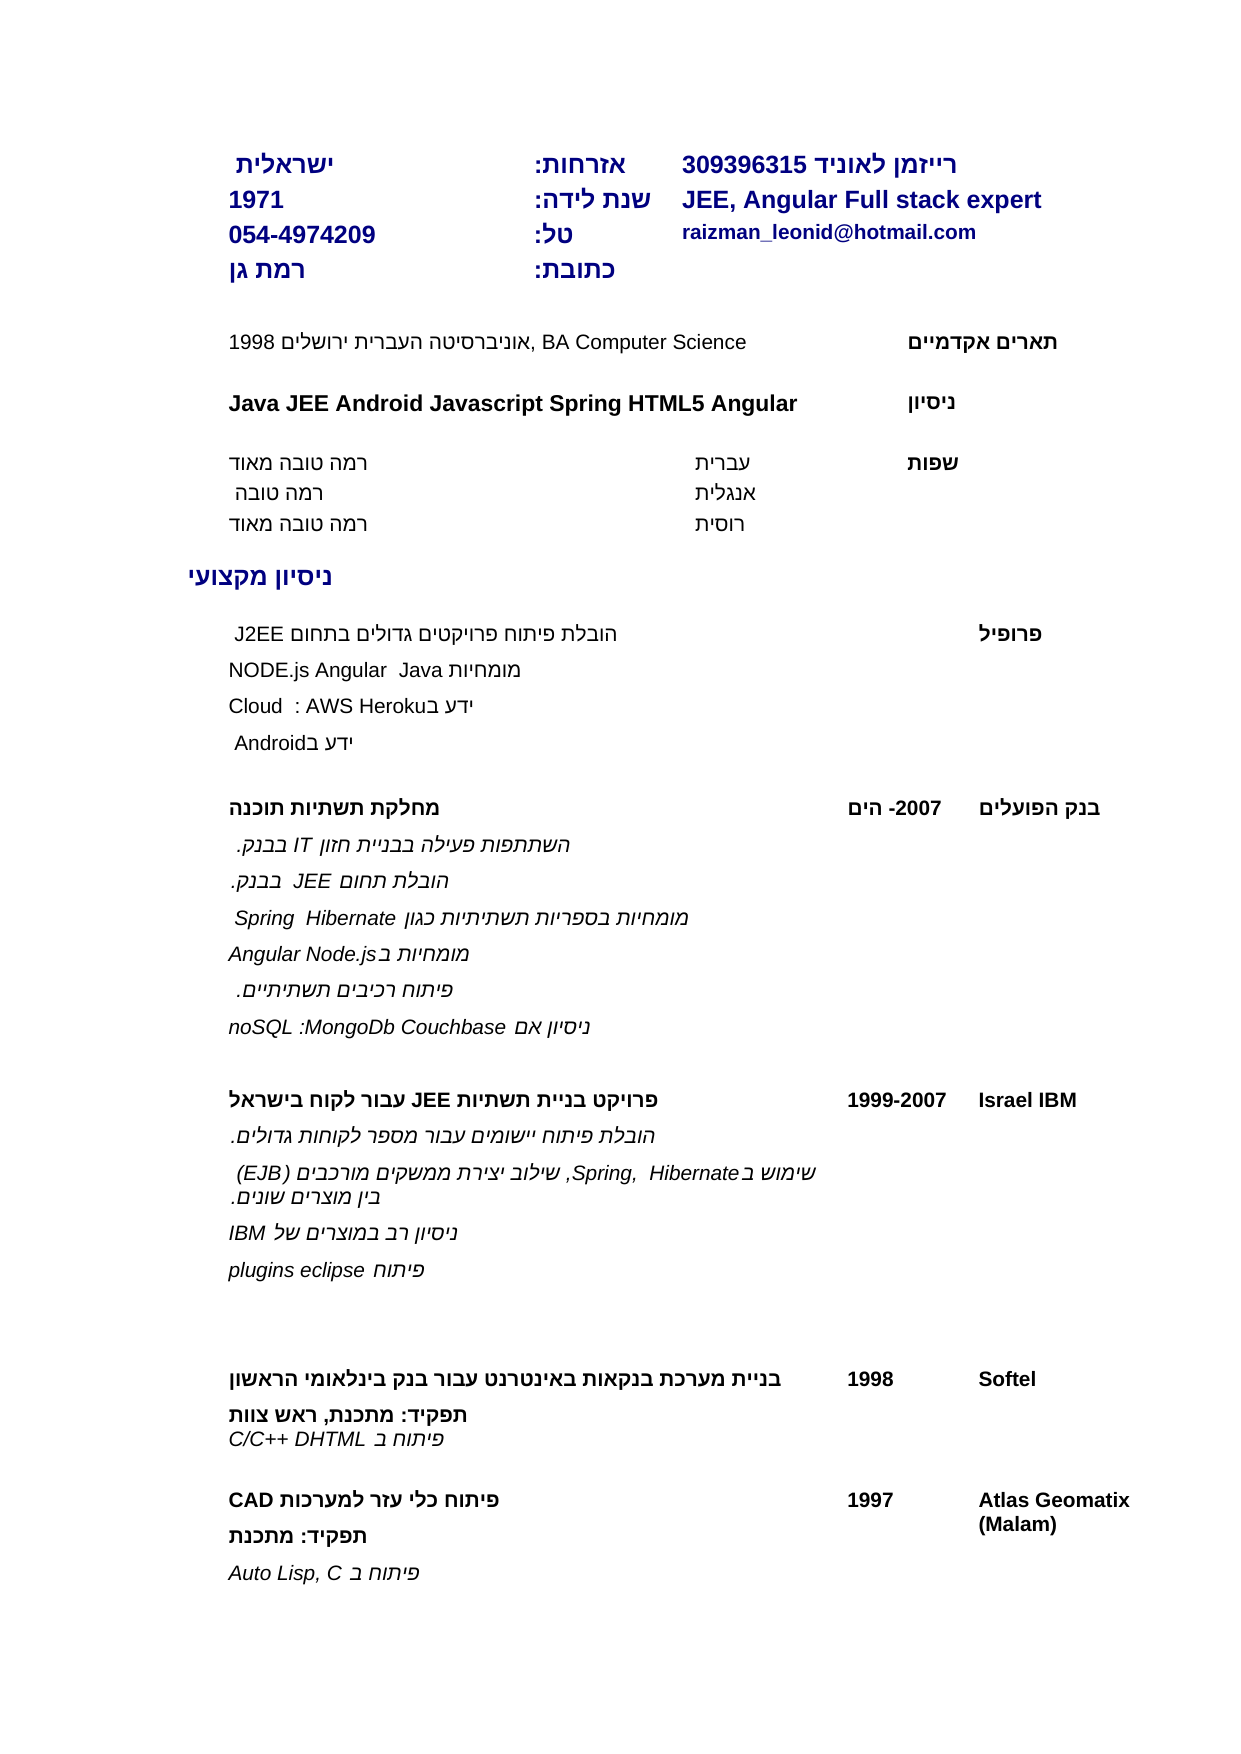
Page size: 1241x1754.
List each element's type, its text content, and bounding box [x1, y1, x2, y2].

table_cell [896, 507, 1083, 537]
table_header אזרחות: [523, 150, 671, 185]
table_cell JEE, Angular Full stack expert [671, 185, 1083, 220]
table_header מחלקת תשתיות תוכנה השתתפות פעילה בבניית חזון IT בבנק. הובלת תחום JEE בבנק. מומחיות בספריות תשתיתיות כגון Spring Hibernate מומחיות בAngular Node.js פיתוח רכיבים תשתיתיים. ניסיון אם noSQL :MongoDb Couchbase [218, 790, 836, 1081]
table_cell רוסית [684, 507, 896, 537]
text ניסיון מקצועי [187, 562, 1053, 591]
table_cell שפות [896, 447, 1083, 477]
table_cell [423, 1324, 836, 1361]
table_cell 1997 [836, 1481, 967, 1591]
table_cell raizman_leonid@hotmail.com [671, 220, 1083, 323]
table_cell עברית [684, 447, 896, 477]
table_cell פרויקט בניית תשתיות JEE עבור לקוח בישראל הובלת פיתוח יישומים עבור מספר לקוחות גדולים. שימוש בSpring, Hibernate, שילוב יצירת ממשקים מורכבים (EJB) בין מוצרים שונים. ניסיון רב במוצרים של IBM פיתוח plugins eclipse [218, 1081, 836, 1324]
table_header 2007- הים [836, 790, 967, 1081]
table_cell רמה טובה מאוד [218, 507, 684, 537]
table_cell [836, 1324, 967, 1361]
table_cell רמה טובה מאוד [218, 447, 684, 477]
table_cell BA Computer Science ,אוניברסיטה העברית ירושלים 1998 [218, 324, 896, 384]
table_cell טל: כתובת: [523, 220, 671, 323]
table_cell רמה טובה [218, 477, 684, 507]
table_cell Java JEE Android Javascript Spring HTML5 Angular [218, 384, 896, 447]
table_cell אנגלית [684, 477, 896, 507]
table_header פרופיל [968, 615, 1173, 785]
table_cell Softel [968, 1361, 1173, 1481]
table_cell בניית מערכת בנקאות באינטרנט עבור בנק בינלאומי הראשון תפקיד: מתכנת, ראש צוות פיתוח ב C/C++ DHTML [218, 1361, 836, 1481]
table_cell 1998 [836, 1361, 967, 1481]
table_cell Israel IBM [968, 1081, 1173, 1324]
table_cell ניסיון [896, 384, 1083, 447]
table_header בנק הפועלים [968, 790, 1173, 1081]
table_cell [218, 1324, 423, 1361]
table_header הובלת פיתוח פרויקטים גדולים בתחום J2EE מומחיות NODE.js Angular Java ידע בCloud : AWS Heroku ידע בAndroid [218, 615, 967, 785]
table_cell פיתוח כלי עזר למערכות CAD תפקיד: מתכנת פיתוח ב Auto Lisp, C [218, 1481, 836, 1591]
table_cell 1971 [218, 185, 523, 220]
table_cell 1999-2007 [836, 1081, 967, 1324]
table_header רייזמן לאוניד 309396315 [671, 150, 1083, 185]
table_cell שנת לידה: [523, 185, 671, 220]
table_cell [896, 477, 1083, 507]
table_cell 054-4974209 רמת גן [218, 220, 523, 323]
table_cell Atlas Geomatix (Malam) [968, 1481, 1173, 1591]
table_header ישראלית [218, 150, 523, 185]
table_cell תארים אקדמיים [896, 324, 1083, 384]
table_cell [968, 1324, 1173, 1361]
